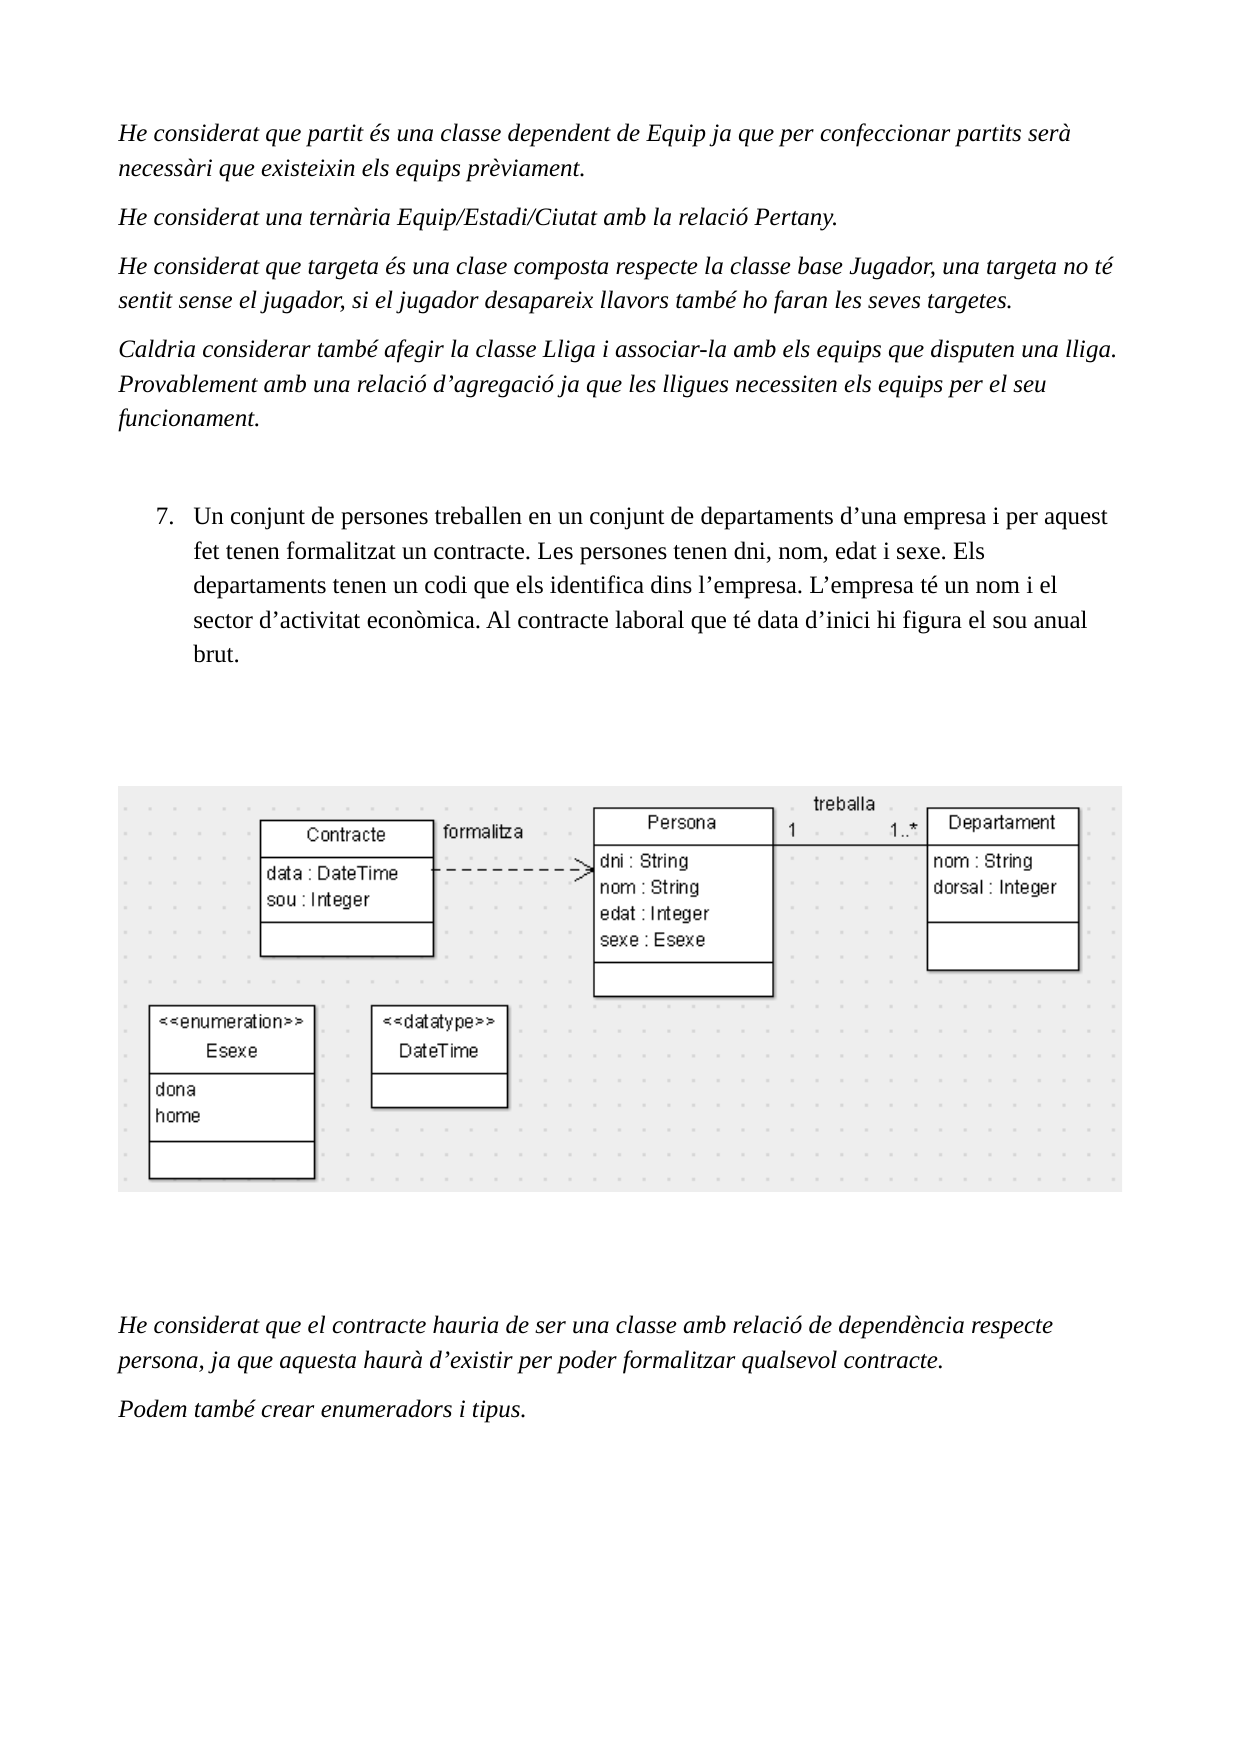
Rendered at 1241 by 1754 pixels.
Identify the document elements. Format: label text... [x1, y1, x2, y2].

list Un conjunt de persones treballen en un conjunt de departaments d’una empresa i per aquest fet tenen formalitzat un contracte. Les persones tenen dni, nom, edat i sexe. Els departaments tenen un codi que els identifica dins l’empresa. L’empresa té un nom i el sector d’activitat econòmica. Al contracte laboral que té data d’inici hi figura el sou anual brut. [156, 501, 1122, 668]
text He considerat que el contracte hauria de ser una classe amb relació de dependència respecte persona, ja que aquesta haurà d’existir per poder formalitzar qualsevol contracte. [118, 1311, 1122, 1374]
text Podem també crear enumeradors i tipus. [118, 1394, 1122, 1423]
text Caldria considerar també afegir la classe Lliga i associar-la amb els equips que disputen una lliga. Provablement amb una relació d’agregació ja que les lligues necessiten els equips per el seu funcionament. [118, 334, 1122, 432]
text He considerat que targeta és una clase composta respecte la classe base Jugador, una targeta no té sentit sense el jugador, si el jugador desapareix llavors també ho faran les seves targetes. [118, 251, 1122, 314]
text He considerat que partit és una classe dependent de Equip ja que per confeccionar partits serà necessàri que existeixin els equips prèviament. [118, 118, 1122, 181]
text He considerat una ternària Equip/Estadi/Ciutat amb la relació Pertany. [118, 202, 1122, 230]
